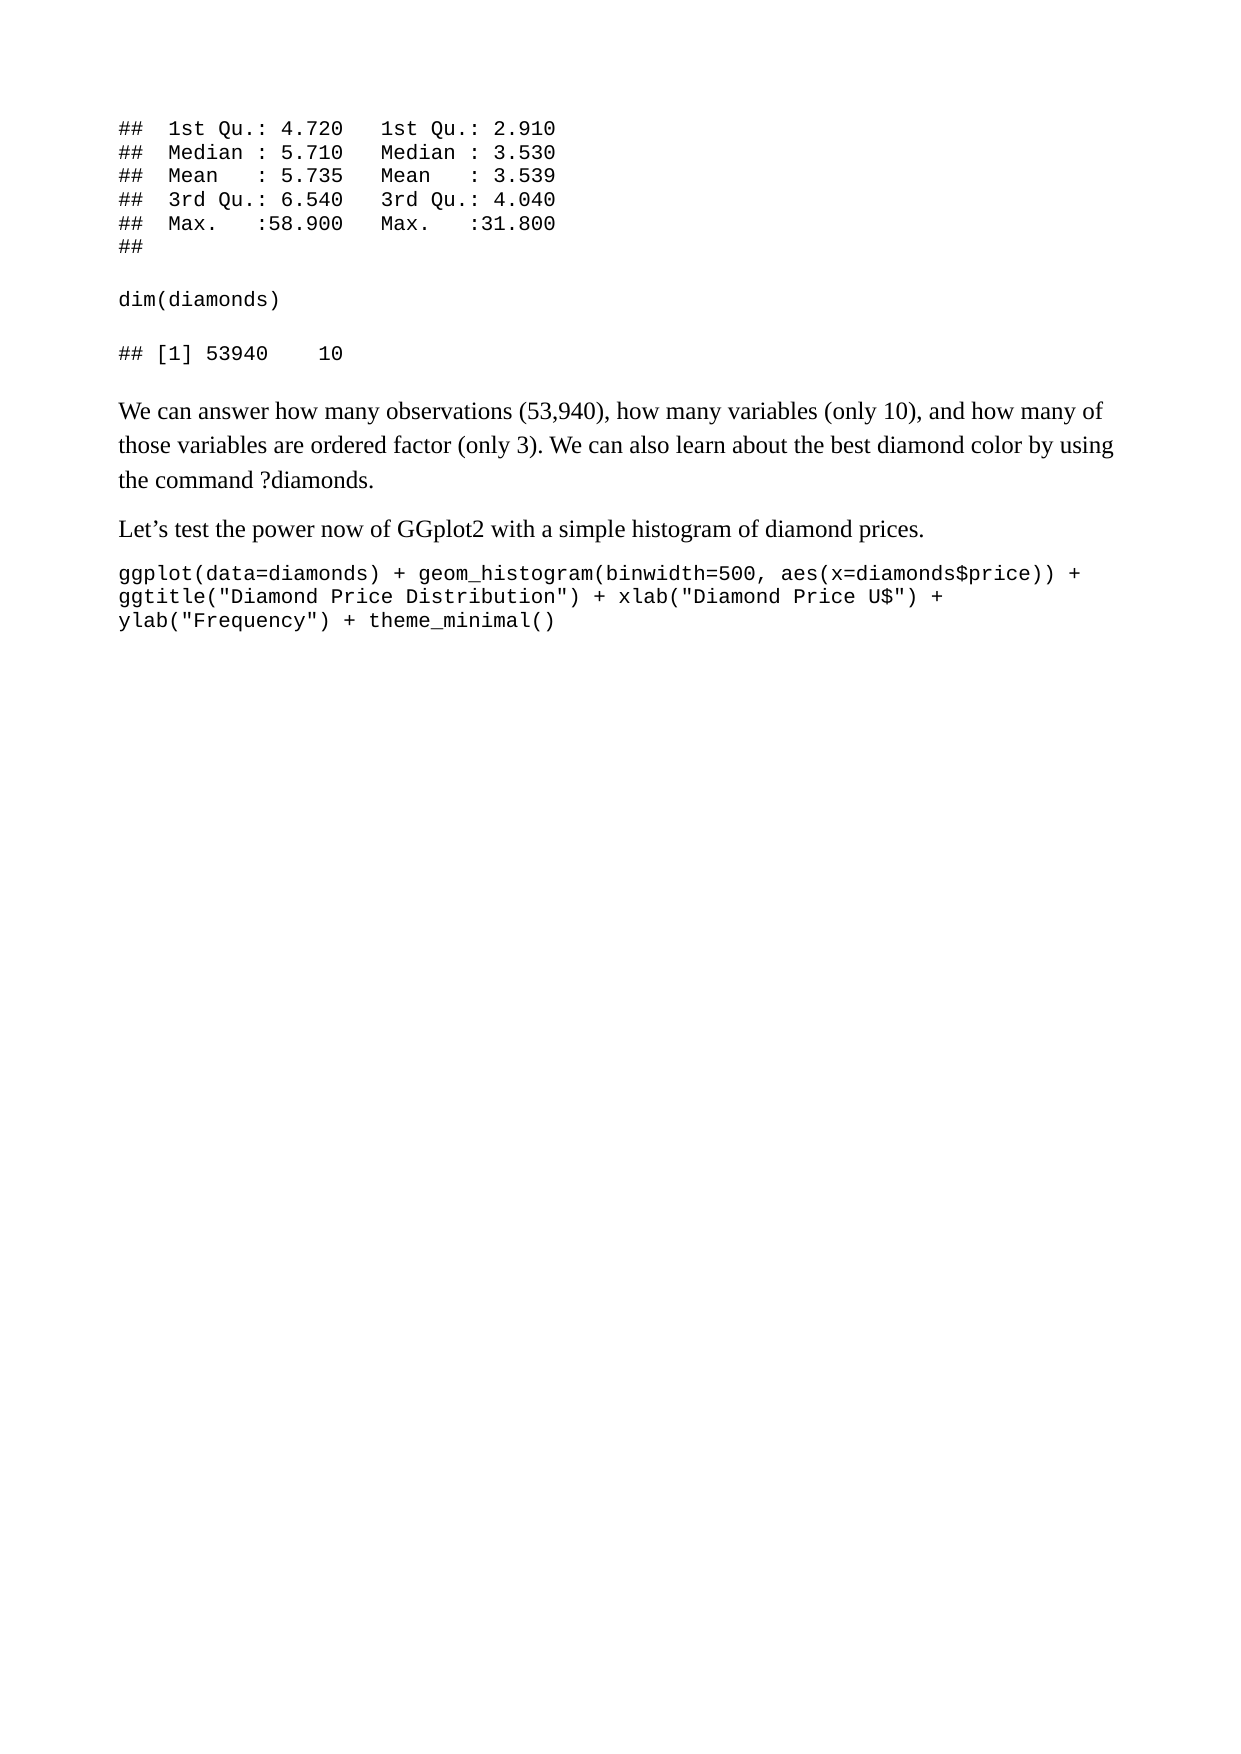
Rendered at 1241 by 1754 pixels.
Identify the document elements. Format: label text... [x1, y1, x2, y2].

text ## 3rd Qu.: 6.540 3rd Qu.: 4.040 [118, 189, 1122, 213]
text ## [1] 53940 10 [118, 343, 1122, 366]
text ## Median : 5.710 Median : 3.530 [118, 142, 1122, 165]
text ## [118, 236, 1122, 260]
text We can answer how many observations (53,940), how many variables (only 10), and how many of those variables are ordered factor (only 3). We can also learn about the best diamond color by using the command ?diamonds. [118, 396, 1122, 493]
text ## Mean : 5.735 Mean : 3.539 [118, 165, 1122, 189]
text ggplot(data=diamonds) + geom_histogram(binwidth=500, aes(x=diamonds$price)) + ggtitle("Diamond Price Distribution") + xlab("Diamond Price U$") + ylab("Frequency") + theme_minimal() [118, 563, 1122, 634]
text dim(diamonds) [118, 289, 1122, 313]
text ## Max. :58.900 Max. :31.800 [118, 213, 1122, 236]
text Let’s test the power now of GGplot2 with a simple histogram of diamond prices. [118, 514, 1122, 542]
text ## 1st Qu.: 4.720 1st Qu.: 2.910 [118, 118, 1122, 142]
